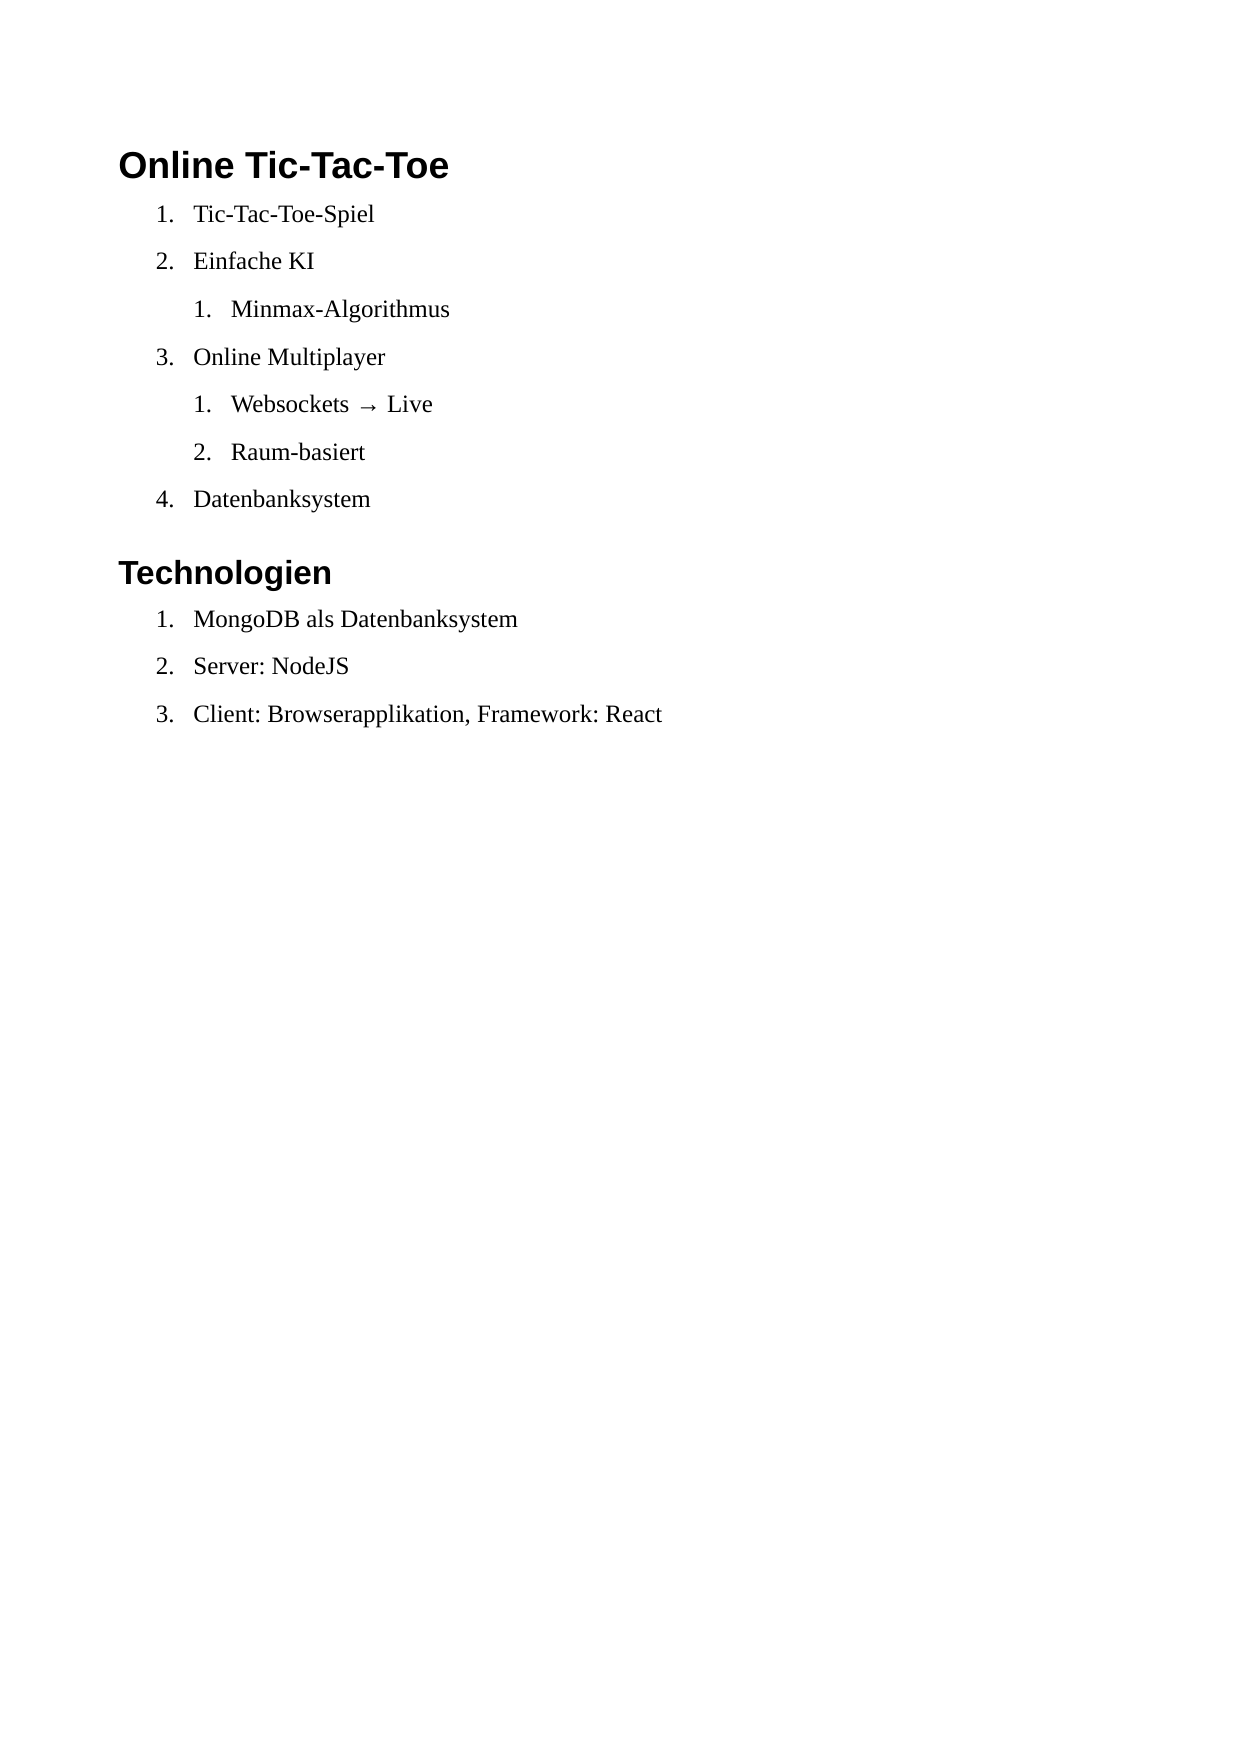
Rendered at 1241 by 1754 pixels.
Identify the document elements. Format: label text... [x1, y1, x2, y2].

list Websockets → Live [193, 389, 1122, 418]
list Server: NodeJS [156, 651, 1122, 680]
list Tic-Tac-Toe-Spiel [156, 199, 1122, 227]
list Online Multiplayer [156, 342, 1122, 370]
subtitle Online Tic-Tac-Toe [118, 143, 1122, 186]
list Raum-basiert [193, 437, 1122, 466]
list Minmax-Algorithmus [193, 294, 1122, 323]
subtitle Technologien [118, 553, 1122, 591]
list Datenbanksystem [156, 484, 1122, 513]
list Einfache KI [156, 246, 1122, 275]
list MongoDB als Datenbanksystem [156, 604, 1122, 632]
list Client: Browserapplikation, Framework: React [156, 699, 1122, 728]
